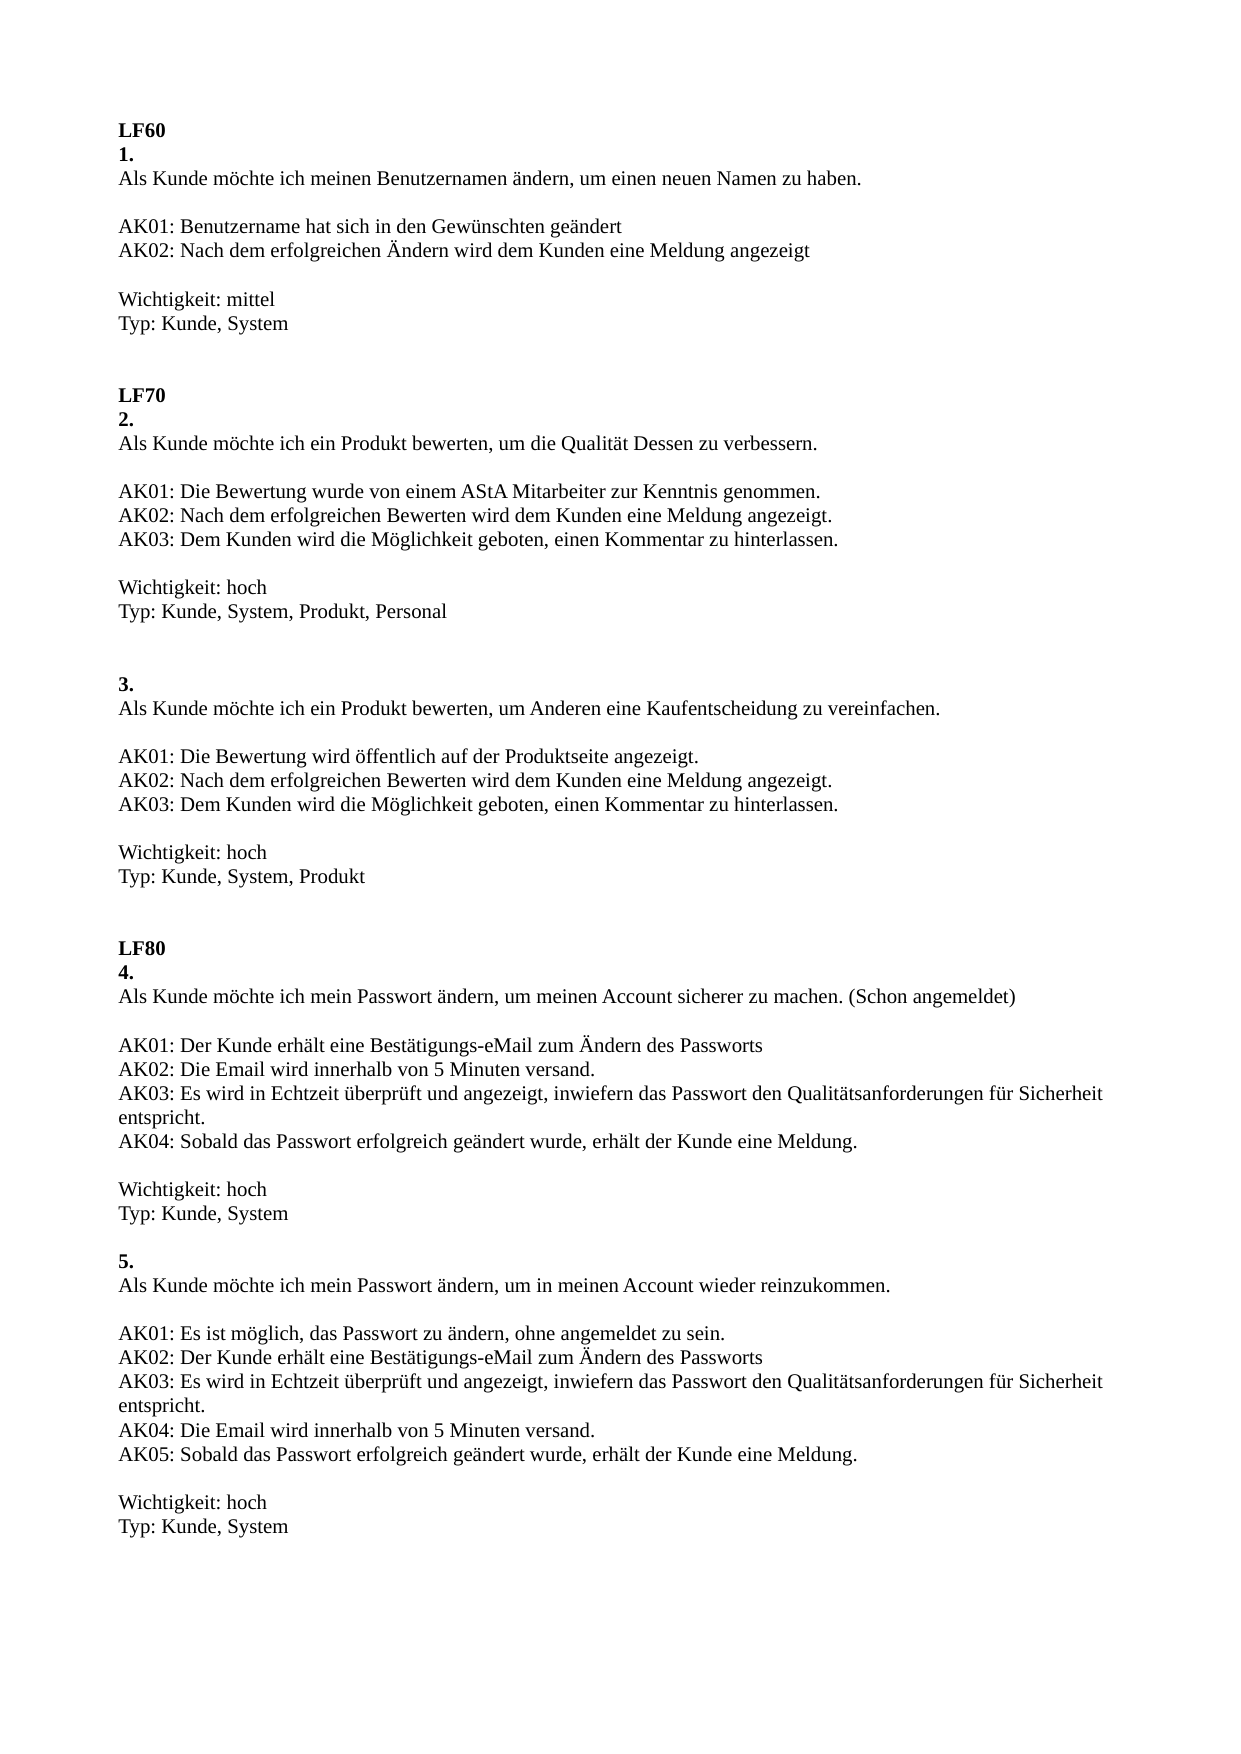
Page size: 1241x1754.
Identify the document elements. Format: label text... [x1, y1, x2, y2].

text AK04: Die Email wird innerhalb von 5 Minuten versand. [118, 1417, 1122, 1442]
text Wichtigkeit: hoch [118, 840, 1122, 864]
text AK02: Nach dem erfolgreichen Ändern wird dem Kunden eine Meldung angezeigt [118, 238, 1122, 262]
text AK05: Sobald das Passwort erfolgreich geändert wurde, erhält der Kunde eine Meldung. [118, 1442, 1122, 1466]
text 3. [118, 672, 1122, 696]
text Als Kunde möchte ich mein Passwort ändern, um meinen Account sicherer zu machen. (Schon angemeldet) [118, 984, 1122, 1008]
text 1. [118, 142, 1122, 166]
text Als Kunde möchte ich meinen Benutzernamen ändern, um einen neuen Namen zu haben. [118, 166, 1122, 190]
text Als Kunde möchte ich mein Passwort ändern, um in meinen Account wieder reinzukommen. [118, 1273, 1122, 1297]
text AK02: Nach dem erfolgreichen Bewerten wird dem Kunden eine Meldung angezeigt. [118, 503, 1122, 527]
text 2. [118, 407, 1122, 431]
text Wichtigkeit: mittel [118, 287, 1122, 311]
text AK02: Die Email wird innerhalb von 5 Minuten versand. [118, 1057, 1122, 1081]
text AK02: Der Kunde erhält eine Bestätigungs-eMail zum Ändern des Passworts [118, 1345, 1122, 1369]
text AK03: Dem Kunden wird die Möglichkeit geboten, einen Kommentar zu hinterlassen. [118, 527, 1122, 551]
text AK03: Dem Kunden wird die Möglichkeit geboten, einen Kommentar zu hinterlassen. [118, 792, 1122, 816]
text Typ: Kunde, System [118, 1201, 1122, 1225]
text AK01: Es ist möglich, das Passwort zu ändern, ohne angemeldet zu sein. [118, 1321, 1122, 1345]
text 4. [118, 960, 1122, 984]
text Typ: Kunde, System, Produkt, Personal [118, 599, 1122, 623]
text Wichtigkeit: hoch [118, 1177, 1122, 1201]
text AK01: Die Bewertung wird öffentlich auf der Produktseite angezeigt. [118, 744, 1122, 768]
text Als Kunde möchte ich ein Produkt bewerten, um Anderen eine Kaufentscheidung zu vereinfachen. [118, 696, 1122, 720]
text 5. [118, 1249, 1122, 1273]
text LF70 [118, 383, 1122, 407]
text LF60 [118, 118, 1122, 142]
text Wichtigkeit: hoch [118, 1490, 1122, 1514]
text Als Kunde möchte ich ein Produkt bewerten, um die Qualität Dessen zu verbessern. [118, 431, 1122, 455]
text AK03: Es wird in Echtzeit überprüft und angezeigt, inwiefern das Passwort den Qualitätsanforderungen für Sicherheit entspricht. [118, 1081, 1122, 1129]
text Wichtigkeit: hoch [118, 575, 1122, 599]
text AK04: Sobald das Passwort erfolgreich geändert wurde, erhält der Kunde eine Meldung. [118, 1129, 1122, 1153]
text AK01: Die Bewertung wurde von einem AStA Mitarbeiter zur Kenntnis genommen. [118, 479, 1122, 503]
text AK02: Nach dem erfolgreichen Bewerten wird dem Kunden eine Meldung angezeigt. [118, 768, 1122, 792]
text LF80 [118, 936, 1122, 960]
text Typ: Kunde, System [118, 311, 1122, 335]
text AK01: Der Kunde erhält eine Bestätigungs-eMail zum Ändern des Passworts [118, 1032, 1122, 1057]
text Typ: Kunde, System [118, 1514, 1122, 1538]
text Typ: Kunde, System, Produkt [118, 864, 1122, 888]
text AK03: Es wird in Echtzeit überprüft und angezeigt, inwiefern das Passwort den Qualitätsanforderungen für Sicherheit entspricht. [118, 1369, 1122, 1417]
text AK01: Benutzername hat sich in den Gewünschten geändert [118, 214, 1122, 238]
